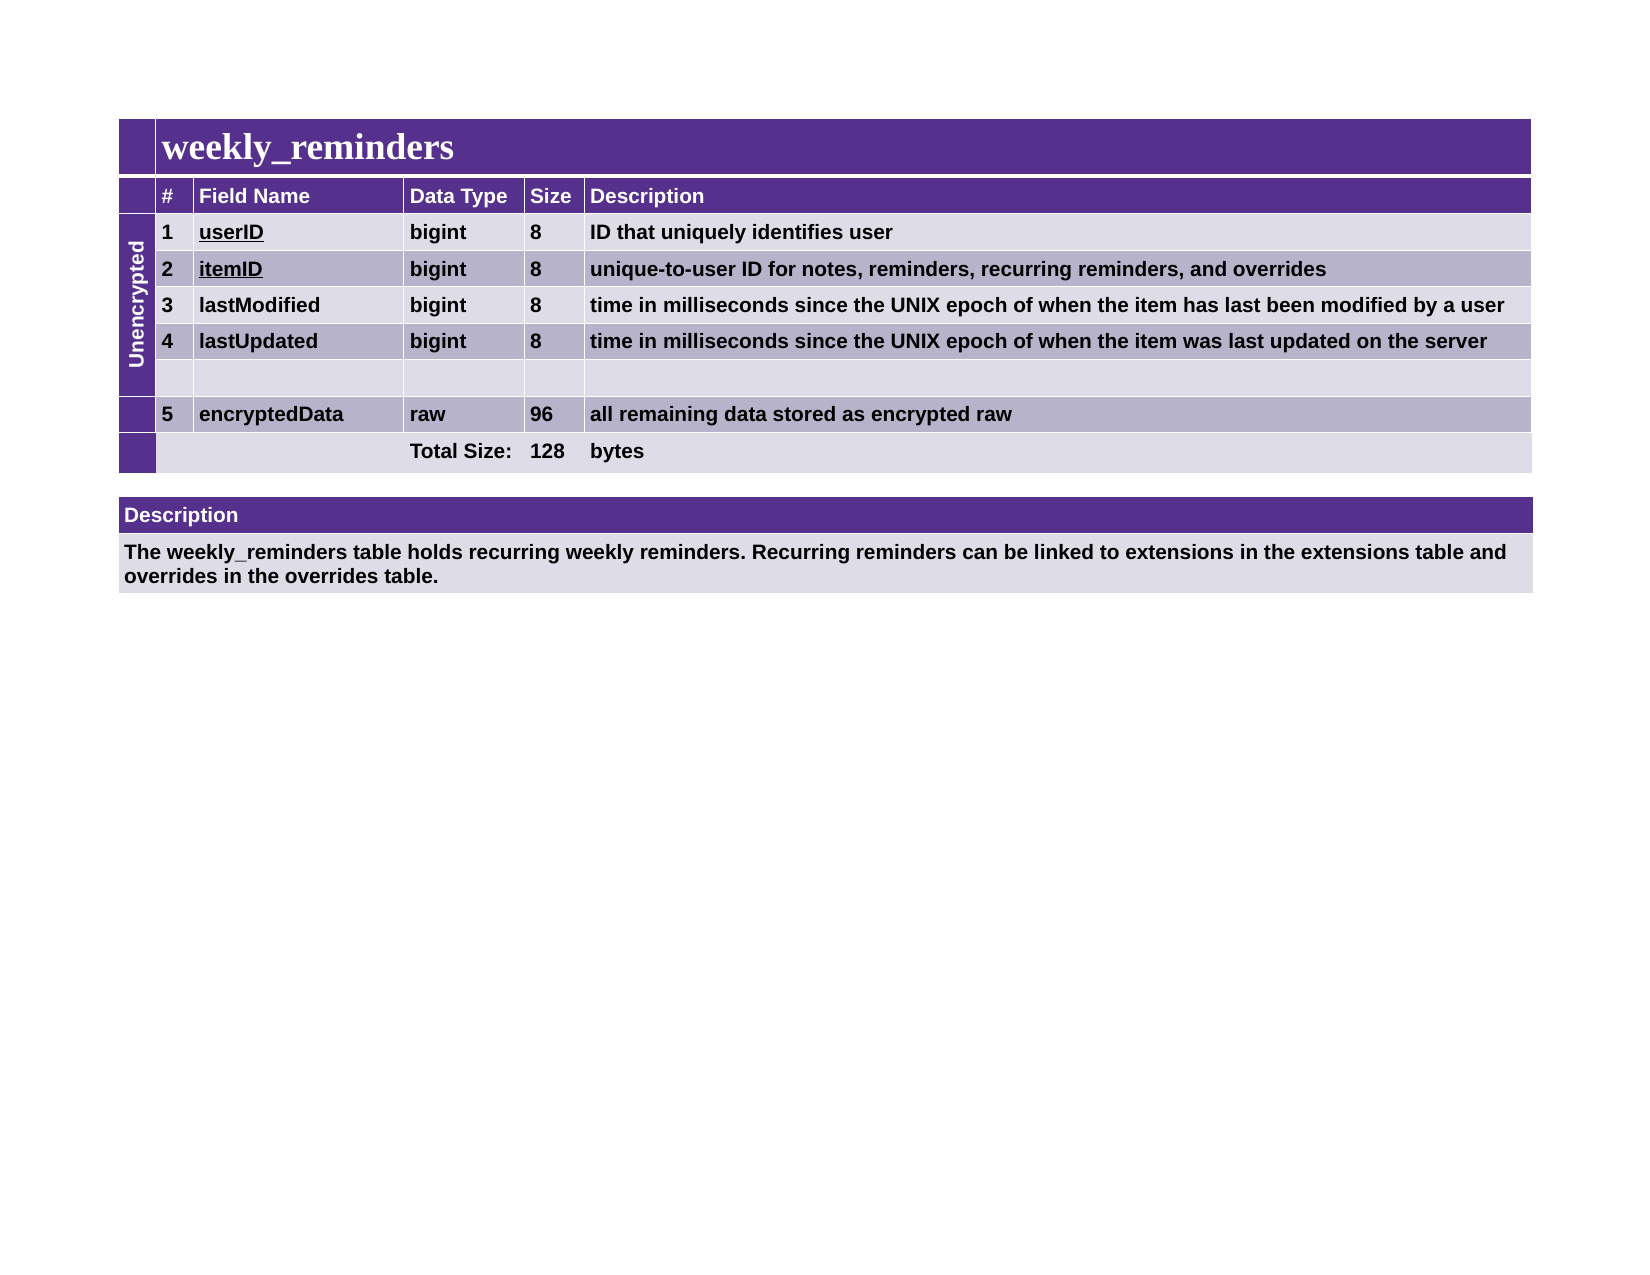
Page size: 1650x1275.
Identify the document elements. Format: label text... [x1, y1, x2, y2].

table_cell itemID [194, 251, 403, 286]
table_cell 5 [156, 397, 193, 432]
table_cell unique-to-user ID for notes, reminders, recurring reminders, and overrides [585, 251, 1531, 286]
table_cell Size [525, 178, 584, 213]
table_cell [525, 360, 584, 396]
table_cell Description [585, 178, 1531, 213]
table_cell time in milliseconds since the UNIX epoch of when the item was last updated on the server [585, 324, 1531, 359]
table_cell bytes [584, 433, 1532, 473]
table_cell # [156, 178, 193, 213]
table_cell [404, 360, 524, 396]
table_cell [585, 360, 1531, 396]
table_cell Data Type [404, 178, 524, 213]
table_header Description [119, 497, 1533, 533]
table_cell 8 [525, 324, 584, 359]
table_cell 1 [156, 214, 193, 250]
table_cell The weekly_reminders table holds recurring weekly reminders. Recurring reminders can be linked to extensions in the extensions table and overrides in the overrides table. [119, 534, 1533, 593]
table_cell lastUpdated [194, 324, 403, 359]
table_header weekly_reminders [156, 119, 1531, 174]
table_cell userID [194, 214, 403, 250]
table_cell 8 [525, 251, 584, 286]
table_cell 8 [525, 287, 584, 323]
table_cell 8 [525, 214, 584, 250]
table_cell 96 [525, 397, 584, 432]
table_cell [119, 397, 155, 432]
table_cell bigint [404, 214, 524, 250]
table_cell 3 [156, 287, 193, 323]
table_cell Unencrypted [119, 214, 155, 396]
table_cell raw [404, 397, 524, 432]
table_cell bigint [404, 287, 524, 323]
table_cell 2 [156, 251, 193, 286]
table_cell bigint [404, 251, 524, 286]
table_header [119, 119, 155, 174]
table_cell [156, 433, 404, 473]
table_cell Total Size: [404, 433, 524, 473]
table_cell all remaining data stored as encrypted raw [585, 397, 1531, 432]
table_cell 128 [524, 433, 584, 473]
table_cell bigint [404, 324, 524, 359]
table_cell Field Name [194, 178, 403, 213]
table_cell [119, 178, 155, 213]
table_cell ID that uniquely identifies user [585, 214, 1531, 250]
table_cell encryptedData [194, 397, 403, 432]
table_cell 4 [156, 324, 193, 359]
table_cell time in milliseconds since the UNIX epoch of when the item has last been modified by a user [585, 287, 1531, 323]
table_cell [119, 433, 156, 473]
table_cell [194, 360, 403, 396]
table_cell lastModified [194, 287, 403, 323]
table_cell [156, 360, 193, 396]
